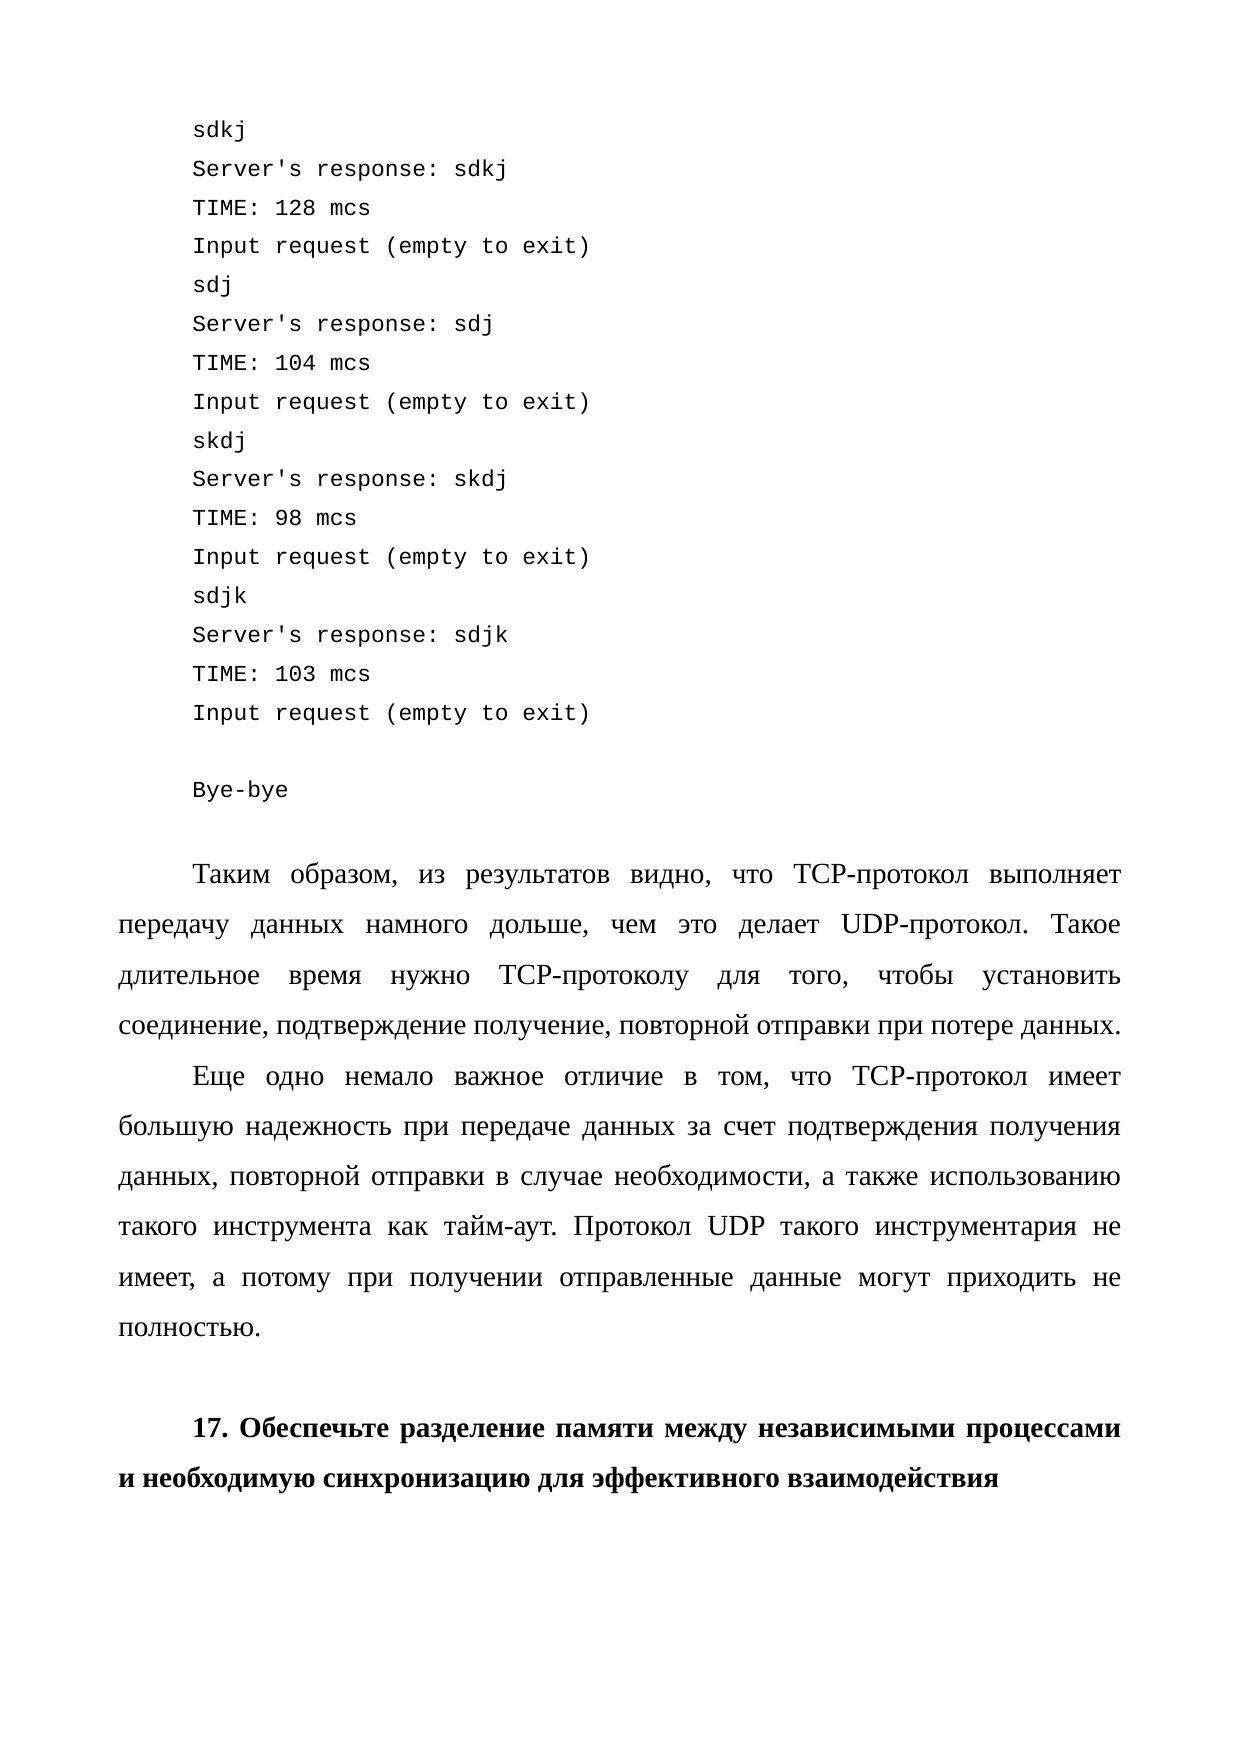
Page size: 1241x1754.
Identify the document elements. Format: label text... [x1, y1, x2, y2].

text Bye-bye [118, 779, 1122, 804]
text 17. Обеспечьте разделение памяти между независимыми процессами и необходимую синхронизацию для эффективного взаимодействия [118, 1410, 1122, 1494]
text skdj [118, 429, 1122, 455]
text Input request (empty to exit) [118, 546, 1122, 571]
text Server's response: skdj [118, 468, 1122, 494]
text Таким образом, из результатов видно, что TCP-протокол выполняет передачу данных намного дольше, чем это делает UDP-протокол. Такое длительное время нужно TCP-протоколу для того, чтобы установить соединение, подтверждение получение, повторной отправки при потере данных. [118, 856, 1122, 1041]
text Server's response: sdj [118, 312, 1122, 338]
text sdj [118, 273, 1122, 299]
text TIME: 103 mcs [118, 662, 1122, 688]
text TIME: 98 mcs [118, 507, 1122, 533]
text Input request (empty to exit) [118, 390, 1122, 416]
text Input request (empty to exit) [118, 235, 1122, 261]
text TIME: 128 mcs [118, 196, 1122, 222]
text Server's response: sdkj [118, 157, 1122, 183]
text sdkj [118, 118, 1122, 144]
text TIME: 104 mcs [118, 351, 1122, 377]
text Server's response: sdjk [118, 623, 1122, 649]
text sdjk [118, 584, 1122, 610]
text Input request (empty to exit) [118, 701, 1122, 727]
text Еще одно немало важное отличие в том, что TCP-протокол имеет большую надежность при передаче данных за счет подтверждения получения данных, повторной отправки в случае необходимости, а также использованию такого инструмента как тайм-аут. Протокол UDP такого инструментария не имеет, а потому при получении отправленные данные могут приходить не полностью. [118, 1058, 1122, 1343]
